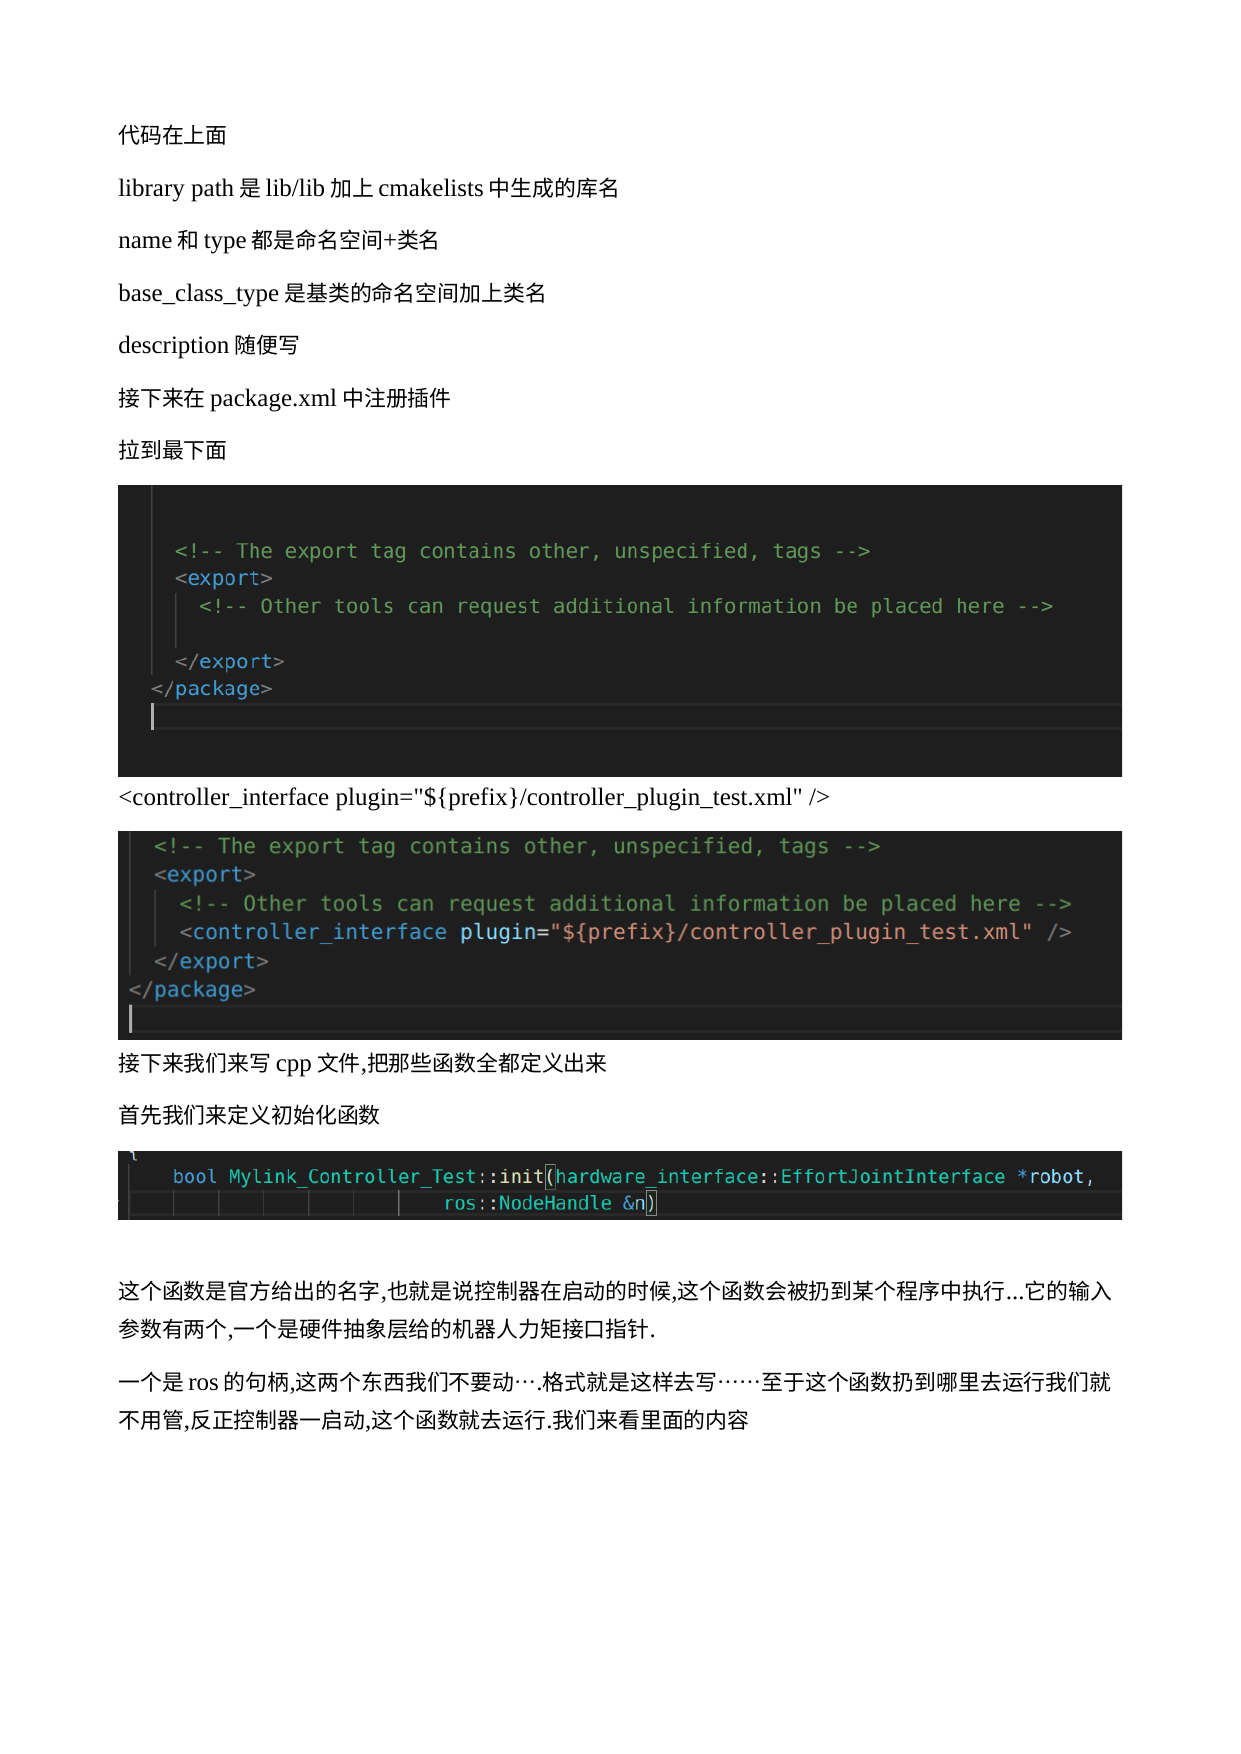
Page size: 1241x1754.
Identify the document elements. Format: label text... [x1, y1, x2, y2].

text 这个函数是官方给出的名字,也就是说控制器在启动的时候,这个函数会被扔到某个程序中执行...它的输入参数有两个,一个是硬件抽象层给的机器人力矩接口指针. [118, 1274, 1122, 1344]
text name和type都是命名空间+类名 [118, 223, 1122, 255]
text description随便写 [118, 328, 1122, 360]
text 代码在上面 [118, 118, 1122, 150]
text base_class_type是基类的命名空间加上类名 [118, 276, 1122, 307]
picture [118, 831, 1123, 1040]
text 接下来在package.xml中注册插件 [118, 381, 1122, 412]
text library path是lib/lib加上cmakelists中生成的库名 [118, 171, 1122, 202]
text 一个是ros的句柄,这两个东西我们不要动….格式就是这样去写……至于这个函数扔到哪里去运行我们就不用管,反正控制器一启动,这个函数就去运行.我们来看里面的内容 [118, 1365, 1122, 1434]
picture [118, 485, 1123, 777]
text <controller_interface plugin="${prefix}/controller_plugin_test.xml" /> [118, 777, 1122, 811]
text 接下来我们来写cpp文件,把那些函数全都定义出来 [118, 1040, 1122, 1078]
picture [118, 1151, 1123, 1220]
text 首先我们来定义初始化函数 [118, 1098, 1122, 1130]
text 拉到最下面 [118, 433, 1122, 465]
